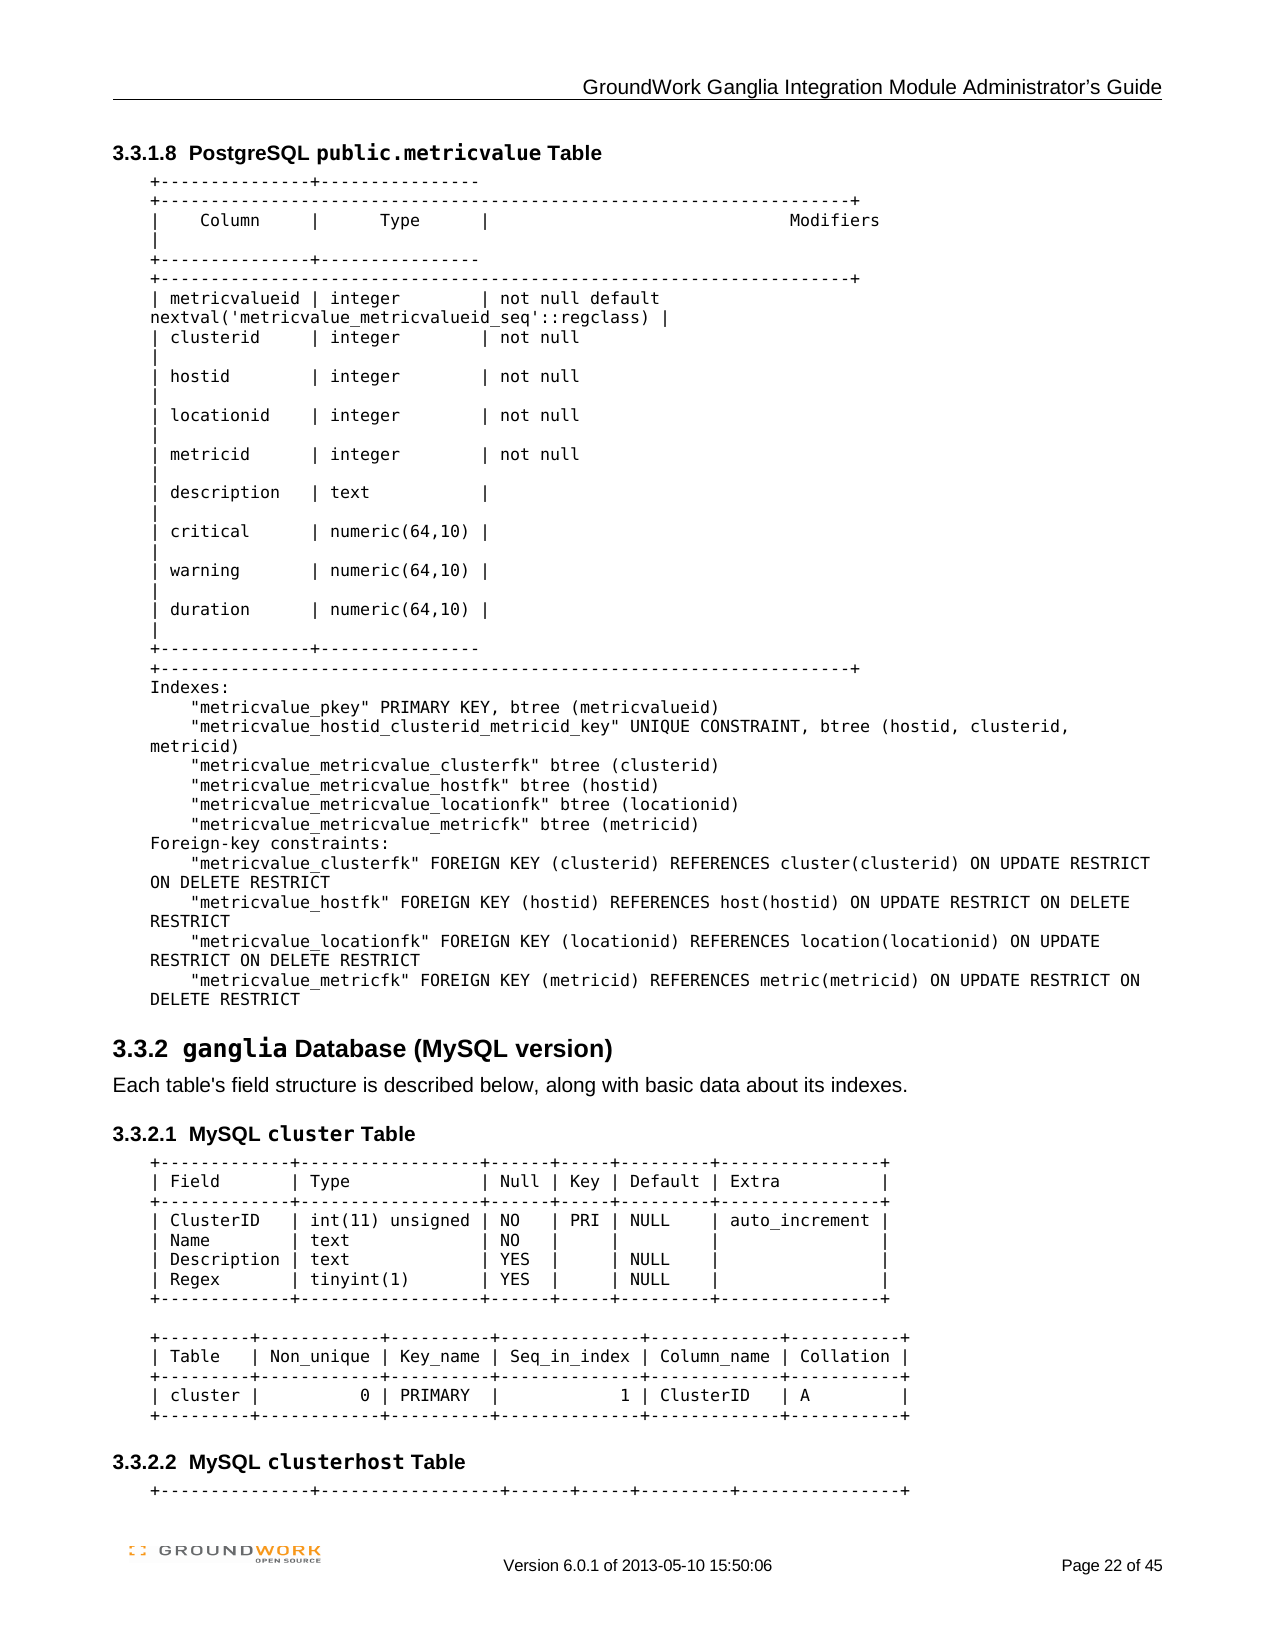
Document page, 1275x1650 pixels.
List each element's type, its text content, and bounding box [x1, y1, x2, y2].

text +---------+------------+----------+--------------+-------------+-----------+ [150, 1406, 1162, 1425]
text | clusterid | integer | not null | [150, 328, 1162, 367]
text | Table | Non_unique | Key_name | Seq_in_index | Column_name | Collation | [150, 1347, 1162, 1367]
text | Field | Type | Null | Key | Default | Extra | [150, 1172, 1162, 1192]
text | duration | numeric(64,10) | | [150, 600, 1162, 639]
text +---------------+----------------+---------------------------------------------------------------------+ [150, 639, 1162, 678]
text "metricvalue_metricvalue_hostfk" btree (hostid) [150, 776, 1162, 795]
text | metricvalueid | integer | not null default nextval('metricvalue_metricvalueid_seq'::regclass) | [150, 289, 1162, 328]
text | warning | numeric(64,10) | | [150, 561, 1162, 600]
text | Regex | tinyint(1) | YES | | NULL | | [150, 1269, 1162, 1289]
text | description | text | | [150, 483, 1162, 522]
text "metricvalue_hostid_clusterid_metricid_key" UNIQUE CONSTRAINT, btree (hostid, clusterid, metricid) [150, 717, 1162, 756]
text +-------------+------------------+------+-----+---------+----------------+ [150, 1153, 1162, 1172]
text Each table's field structure is described below, along with basic data about its indexes. [112, 1073, 1162, 1097]
subtitle MySQL clusterhost Table [112, 1450, 1162, 1475]
text +---------------+----------------+---------------------------------------------------------------------+ [150, 250, 1162, 289]
text | cluster | 0 | PRIMARY | 1 | ClusterID | A | [150, 1386, 1162, 1406]
text +---------------+------------------+------+-----+---------+----------------+ [150, 1481, 1162, 1501]
text | metricid | integer | not null | [150, 444, 1162, 483]
text | Column | Type | Modifiers | [150, 211, 1162, 250]
subtitle ganglia Database (MySQL version) [112, 1034, 1162, 1064]
subtitle MySQL cluster Table [112, 1122, 1162, 1146]
text "metricvalue_hostfk" FOREIGN KEY (hostid) REFERENCES host(hostid) ON UPDATE RESTRICT ON DELETE RESTRICT [150, 892, 1162, 931]
text "metricvalue_metricvalue_locationfk" btree (locationid) [150, 795, 1162, 814]
text +---------------+----------------+---------------------------------------------------------------------+ [150, 172, 1162, 211]
text | ClusterID | int(11) unsigned | NO | PRI | NULL | auto_increment | [150, 1211, 1162, 1231]
text "metricvalue_metricfk" FOREIGN KEY (metricid) REFERENCES metric(metricid) ON UPDATE RESTRICT ON DELETE RESTRICT [150, 970, 1162, 1009]
text +---------+------------+----------+--------------+-------------+-----------+ [150, 1328, 1162, 1347]
text "metricvalue_metricvalue_metricfk" btree (metricid) [150, 814, 1162, 834]
text | Name | text | NO | | | | [150, 1231, 1162, 1250]
text | hostid | integer | not null | [150, 367, 1162, 406]
text Foreign-key constraints: [150, 834, 1162, 853]
text "metricvalue_locationfk" FOREIGN KEY (locationid) REFERENCES location(locationid) ON UPDATE RESTRICT ON DELETE RESTRICT [150, 931, 1162, 970]
text "metricvalue_metricvalue_clusterfk" btree (clusterid) [150, 756, 1162, 776]
text +---------+------------+----------+--------------+-------------+-----------+ [150, 1367, 1162, 1386]
picture [129, 1546, 321, 1563]
text +-------------+------------------+------+-----+---------+----------------+ [150, 1192, 1162, 1211]
text "metricvalue_clusterfk" FOREIGN KEY (clusterid) REFERENCES cluster(clusterid) ON UPDATE RESTRICT ON DELETE RESTRICT [150, 853, 1162, 892]
text +-------------+------------------+------+-----+---------+----------------+ [150, 1289, 1162, 1308]
subtitle PostgreSQL public.metricvalue Table [112, 141, 1162, 166]
text | Description | text | YES | | NULL | | [150, 1250, 1162, 1269]
text "metricvalue_pkey" PRIMARY KEY, btree (metricvalueid) [150, 698, 1162, 717]
text | locationid | integer | not null | [150, 406, 1162, 444]
text Indexes: [150, 678, 1162, 698]
text | critical | numeric(64,10) | | [150, 522, 1162, 561]
